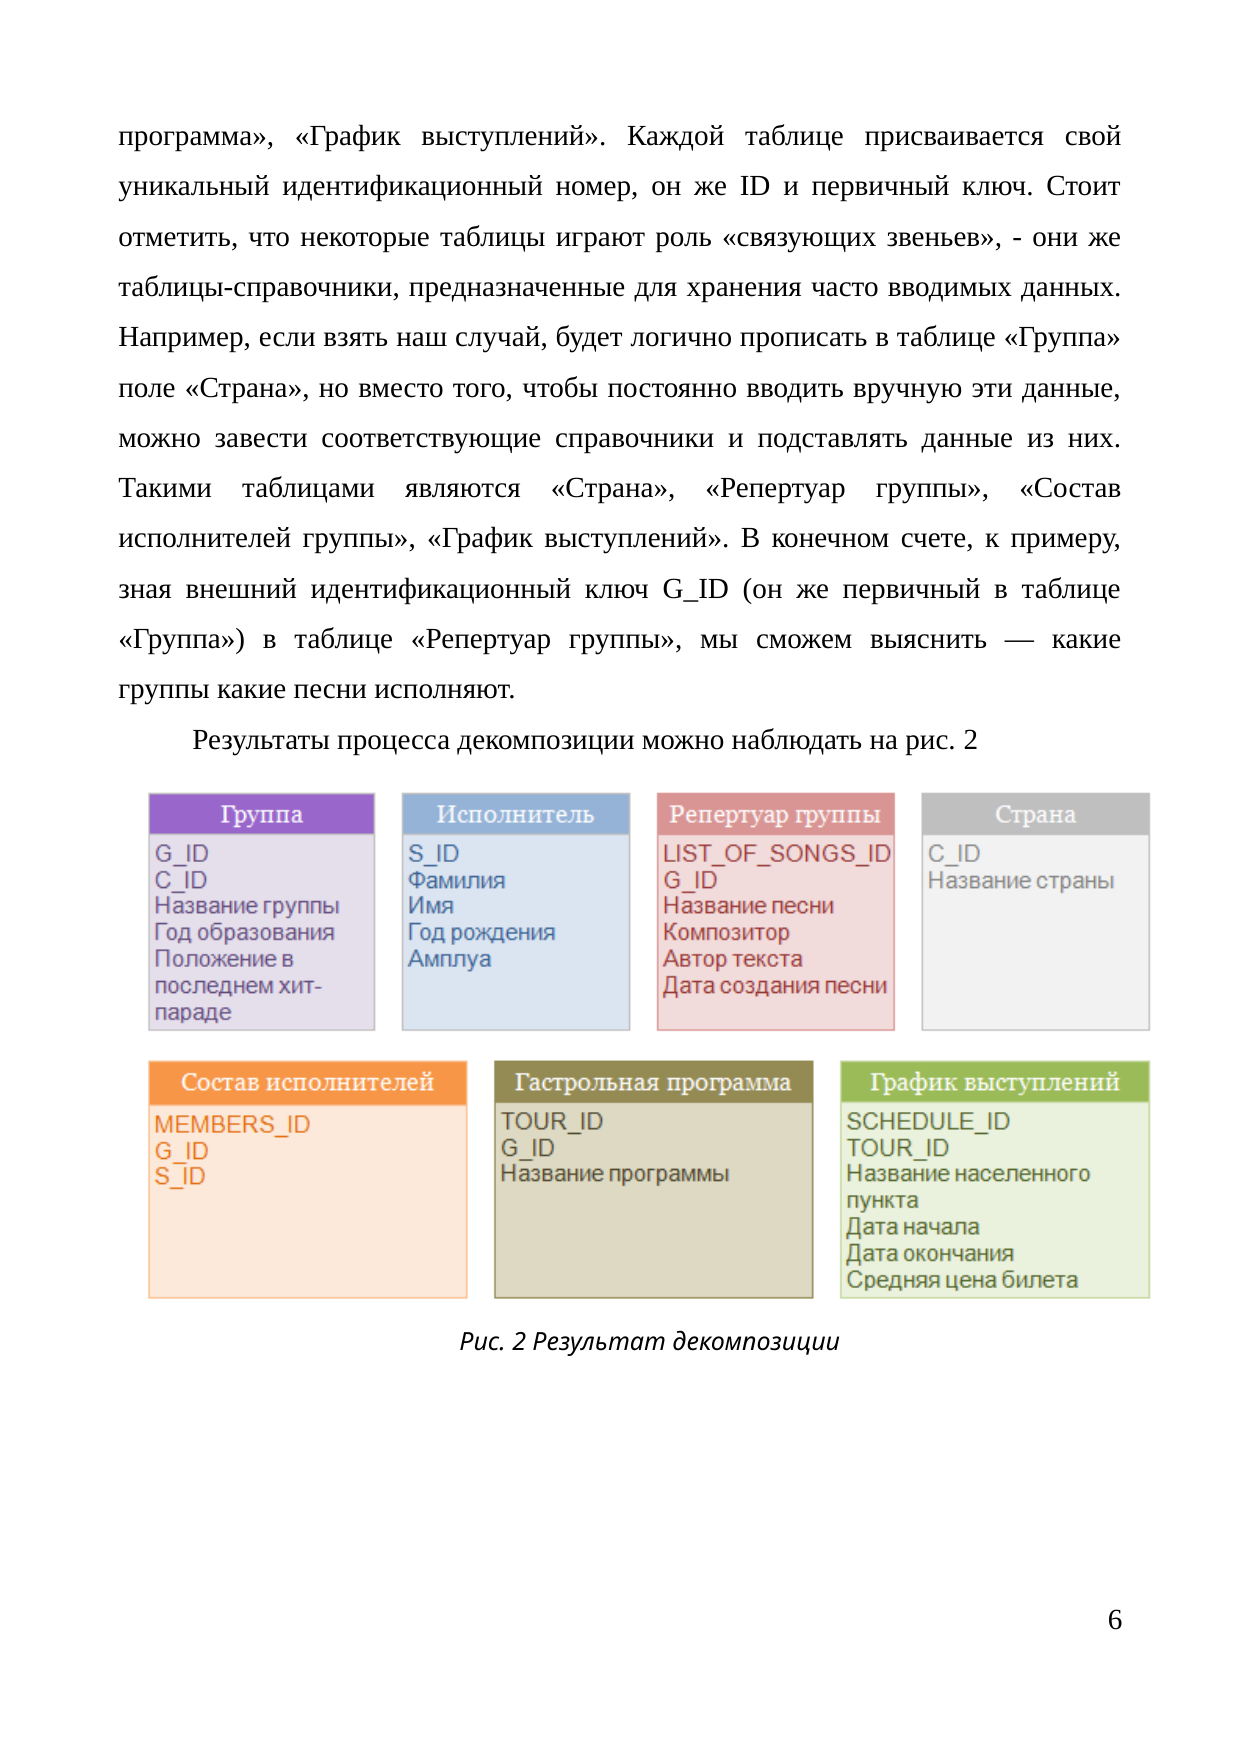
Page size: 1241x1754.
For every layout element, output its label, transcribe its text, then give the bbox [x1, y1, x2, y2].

text программа», «График выступлений». Каждой таблице присваивается свой уникальный идентификационный номер, он же ID и первичный ключ. Стоит отметить, что некоторые таблицы играют роль «связующих звеньев», - они же таблицы-справочники, предназначенные для хранения часто вводимых данных. Например, если взять наш случай, будет логично прописать в таблице «Группа» поле «Страна», но вместо того, чтобы постоянно вводить вручную эти данные, можно завести соответствующие справочники и подставлять данные из них. Такими таблицами являются «Страна», «Репертуар группы», «Состав исполнителей группы», «График выступлений». В конечном счете, к примеру, зная внешний идентификационный ключ G_ID (он же первичный в таблице «Группа») в таблице «Репертуар группы», мы сможем выяснить — какие группы какие песни исполняют. [118, 118, 1122, 705]
picture [136, 780, 1166, 1324]
text Результаты процесса декомпозиции можно наблюдать на рис. 2 [118, 722, 1122, 755]
table_header Рис. 2 Результат декомпозиции [118, 772, 1184, 1364]
